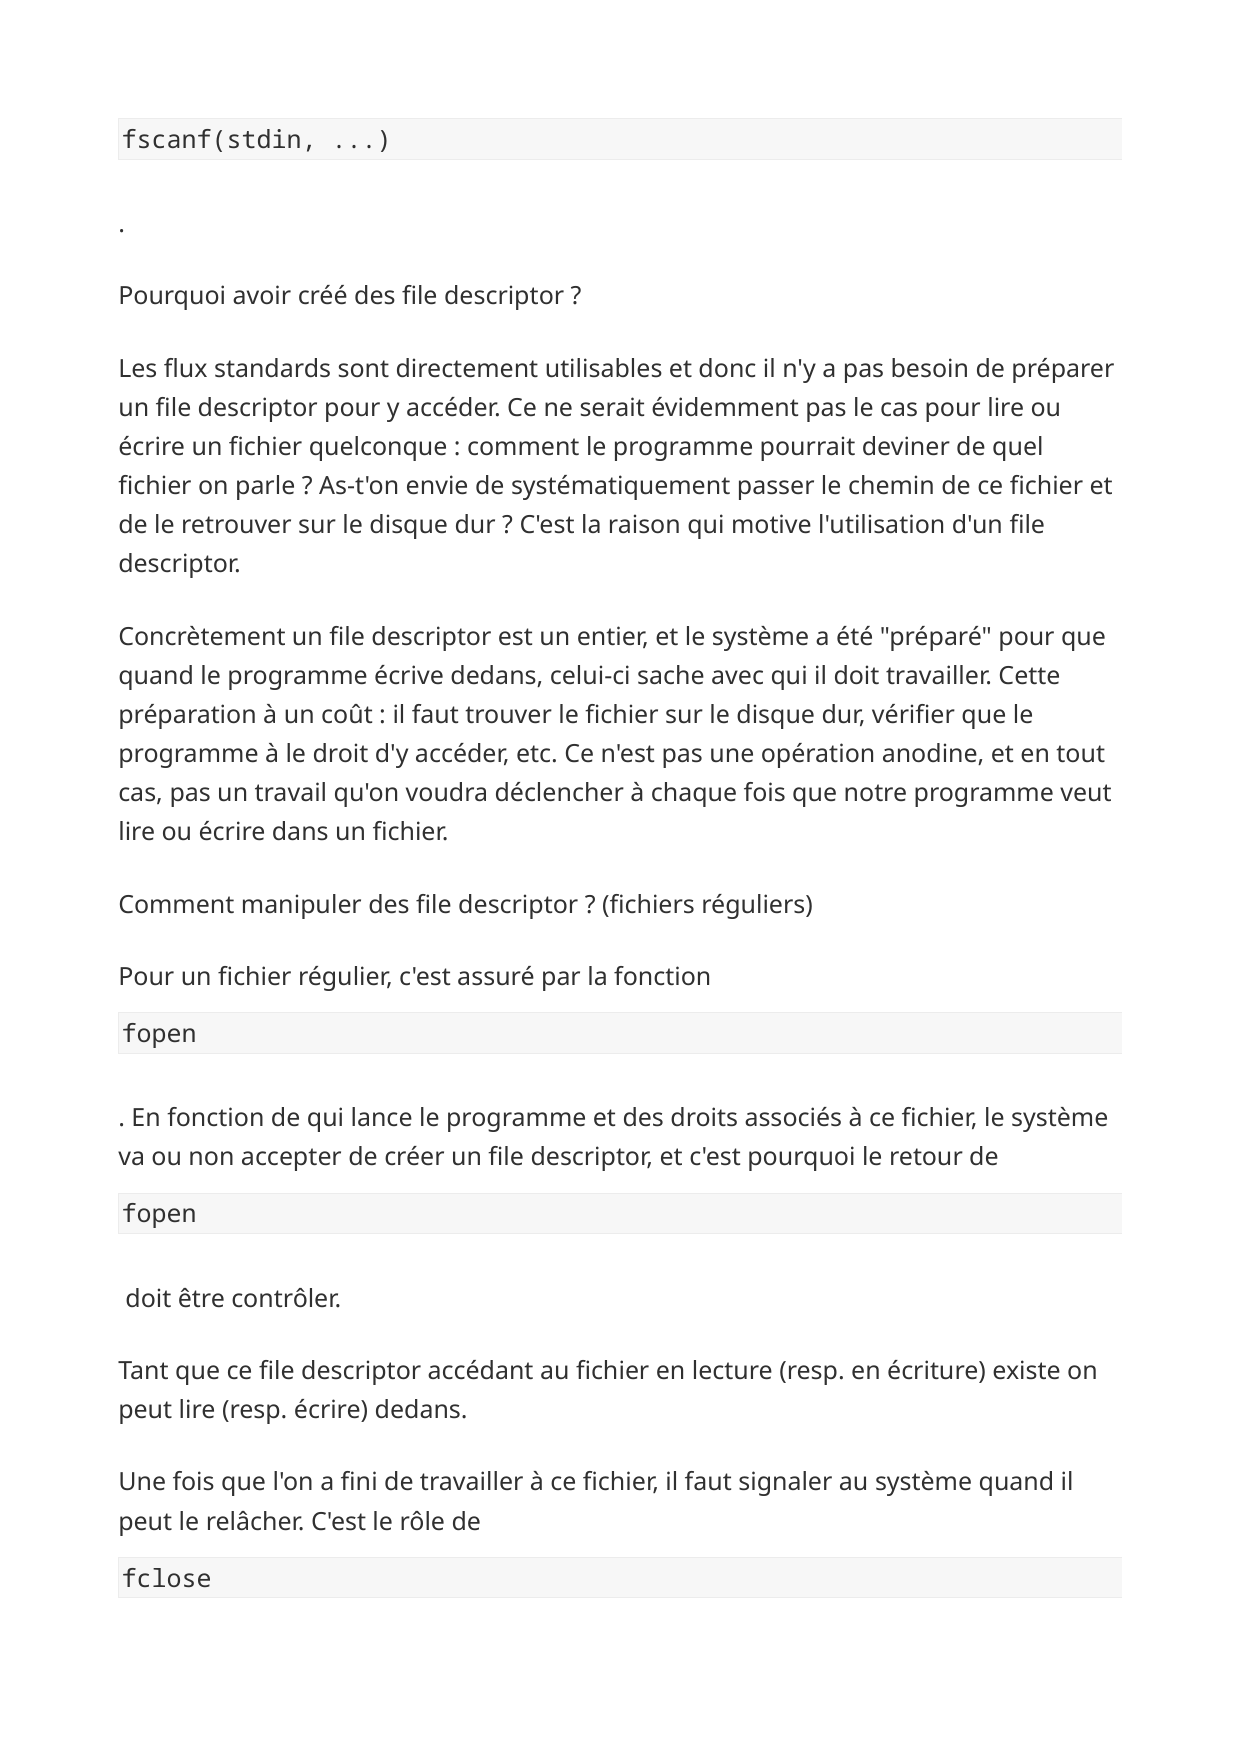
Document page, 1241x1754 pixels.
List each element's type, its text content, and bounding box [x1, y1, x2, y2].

text fclose [119, 1558, 1122, 1597]
text doit être contrôler. Tant que ce file descriptor accédant au fichier en lecture (resp. en écriture) existe on peut lire (resp. écrire) dedans. Une fois que l'on a fini de travailler à ce fichier, il faut signaler au système quand il peut le relâcher. C'est le rôle de [118, 1281, 1122, 1537]
text fopen [119, 1194, 1122, 1233]
text . Pourquoi avoir créé des file descriptor ? Les flux standards sont directement utilisables et donc il n'y a pas besoin de préparer un file descriptor pour y accéder. Ce ne serait évidemment pas le cas pour lire ou écrire un fichier quelconque : comment le programme pourrait deviner de quel fichier on parle ? As-t'on envie de systématiquement passer le chemin de ce fichier et de le retrouver sur le disque dur ? C'est la raison qui motive l'utilisation d'un file descriptor. Concrètement un file descriptor est un entier, et le système a été "préparé" pour que quand le programme écrive dedans, celui-ci sache avec qui il doit travailler. Cette préparation à un coût : il faut trouver le fichier sur le disque dur, vérifier que le programme à le droit d'y accéder, etc. Ce n'est pas une opération anodine, et en tout cas, pas un travail qu'on voudra déclencher à chaque fois que notre programme veut lire ou écrire dans un fichier. Comment manipuler des file descriptor ? (fichiers réguliers) Pour un fichier régulier, c'est assuré par la fonction [118, 206, 1122, 992]
text fopen [119, 1013, 1122, 1053]
text fscanf(stdin, ...) [119, 119, 1122, 159]
text . En fonction de qui lance le programme et des droits associés à ce fichier, le système va ou non accepter de créer un file descriptor, et c'est pourquoi le retour de [118, 1100, 1122, 1173]
